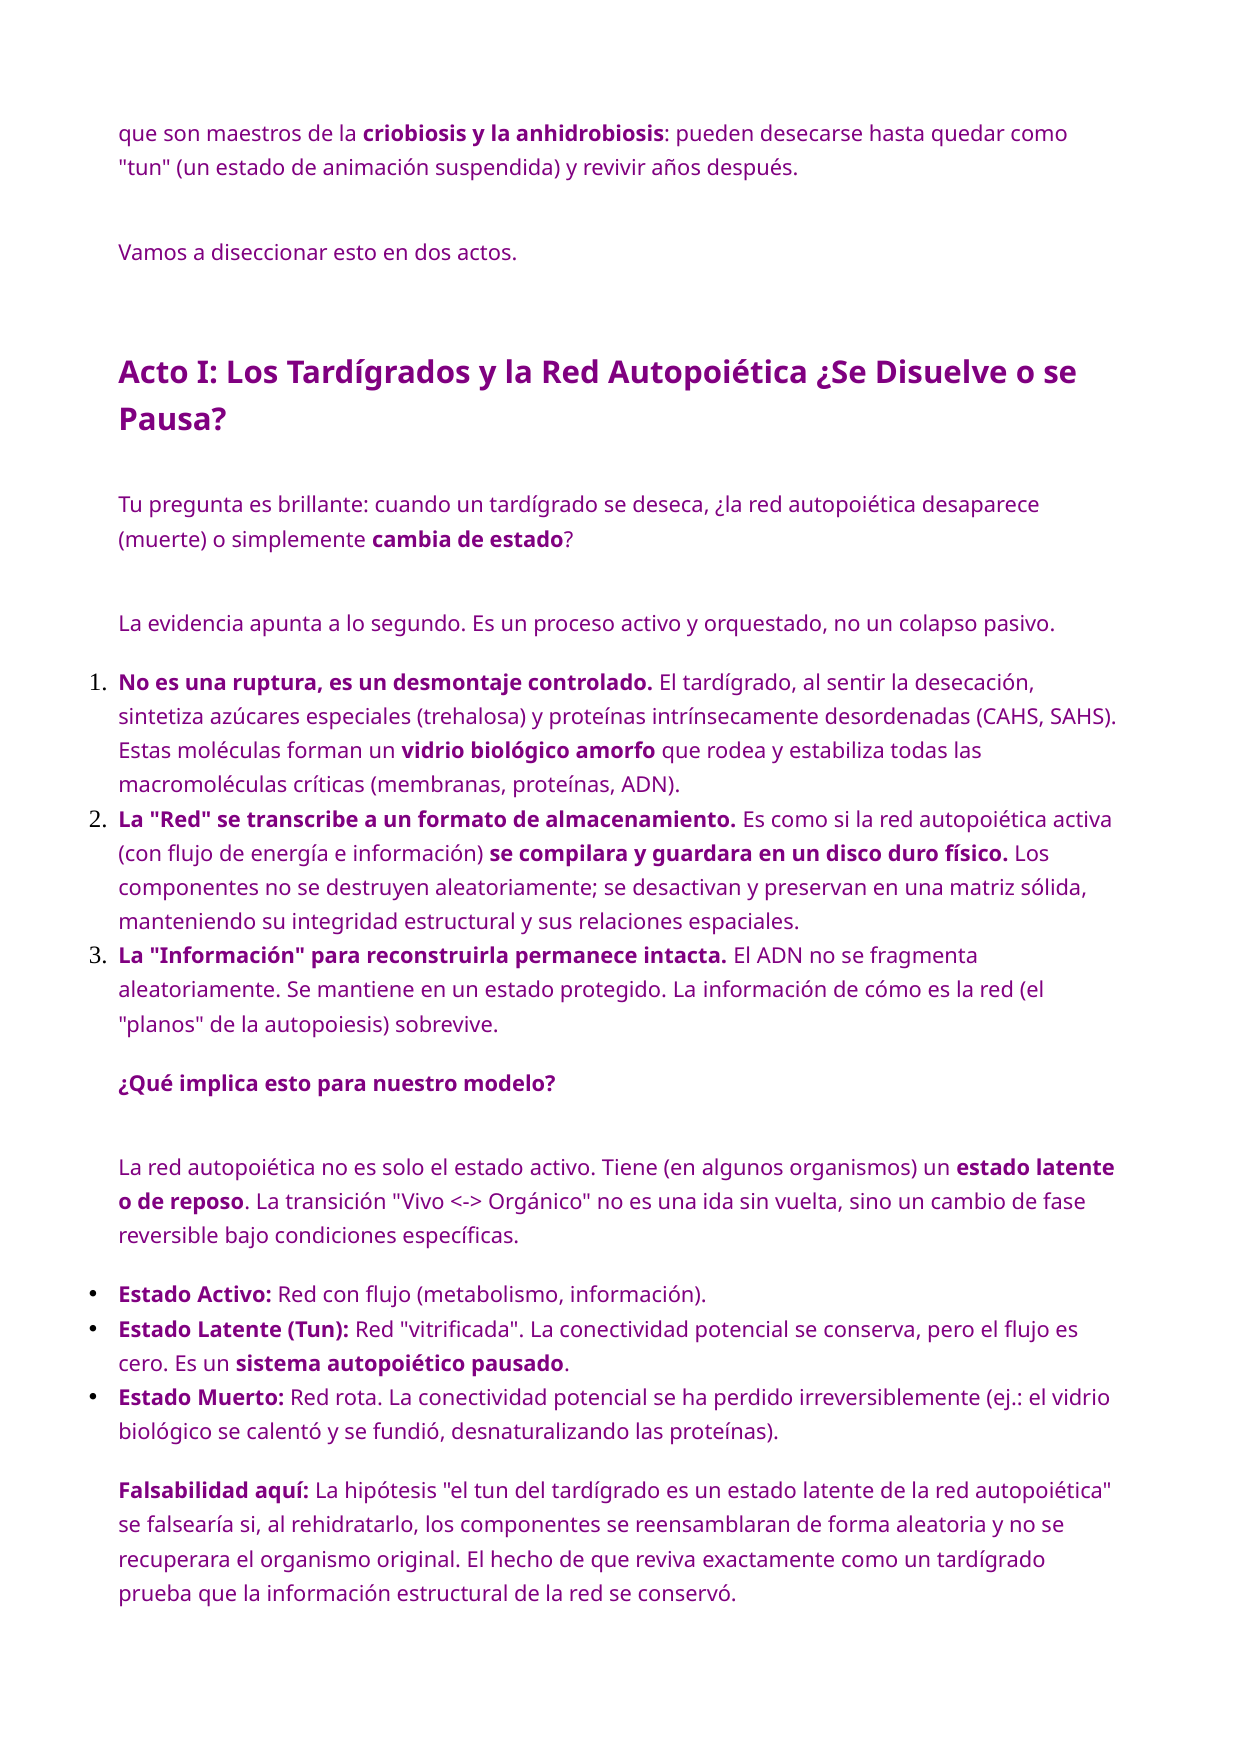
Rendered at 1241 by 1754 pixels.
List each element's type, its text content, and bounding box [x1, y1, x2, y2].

list Estado Activo: Red con flujo (metabolismo, información). [118, 1279, 1122, 1309]
list No es una ruptura, es un desmontaje controlado. El tardígrado, al sentir la desecación, sintetiza azúcares especiales (trehalosa) y proteínas intrínsecamente desordenadas (CAHS, SAHS). Estas moléculas forman un vidrio biológico amorfo que rodea y estabiliza todas las macromoléculas críticas (membranas, proteínas, ADN). [118, 667, 1122, 799]
list Estado Muerto: Red rota. La conectividad potencial se ha perdido irreversiblemente (ej.: el vidrio biológico se calentó y se fundió, desnaturalizando las proteínas). [118, 1382, 1122, 1446]
list Estado Latente (Tun): Red "vitrificada". La conectividad potencial se conserva, pero el flujo es cero. Es un sistema autopoiético pausado. [118, 1313, 1122, 1377]
text La red autopoiética no es solo el estado activo. Tiene (en algunos organismos) un estado latente o de reposo. La transición "Vivo <-> Orgánico" no es una ida sin vuelta, sino un cambio de fase reversible bajo condiciones específicas. [118, 1152, 1122, 1250]
list La "Información" para reconstruirla permanece intacta. El ADN no se fragmenta aleatoriamente. Se mantiene en un estado protegido. La información de cómo es la red (el "planos" de la autopoiesis) sobrevive. [118, 940, 1122, 1038]
text La evidencia apunta a lo segundo. Es un proceso activo y orquestado, no un colapso pasivo. [118, 608, 1122, 637]
subtitle Acto I: Los Tardígrados y la Red Autopoiética ¿Se Disuelve o se Pausa? [118, 346, 1122, 439]
text Falsabilidad aquí: La hipótesis "el tun del tardígrado es un estado latente de la red autopoiética" se falsearía si, al rehidratarlo, los componentes se reensamblaran de forma aleatoria y no se recuperara el organismo original. El hecho de que reviva exactamente como un tardígrado prueba que la información estructural de la red se conservó. [118, 1475, 1122, 1607]
text Vamos a diseccionar esto en dos actos. [118, 236, 1122, 266]
text que son maestros de la criobiosis y la anhidrobiosis: pueden desecarse hasta quedar como "tun" (un estado de animación suspendida) y revivir años después. [118, 118, 1122, 182]
text ¿Qué implica esto para nuestro modelo? [118, 1068, 1122, 1097]
list La "Red" se transcribe a un formato de almacenamiento. Es como si la red autopoiética activa (con flujo de energía e información) se compilara y guardara en un disco duro físico. Los componentes no se destruyen aleatoriamente; se desactivan y preservan en una matriz sólida, manteniendo su integridad estructural y sus relaciones espaciales. [118, 803, 1122, 936]
text Tu pregunta es brillante: cuando un tardígrado se deseca, ¿la red autopoiética desaparece (muerte) o simplemente cambia de estado? [118, 489, 1122, 553]
